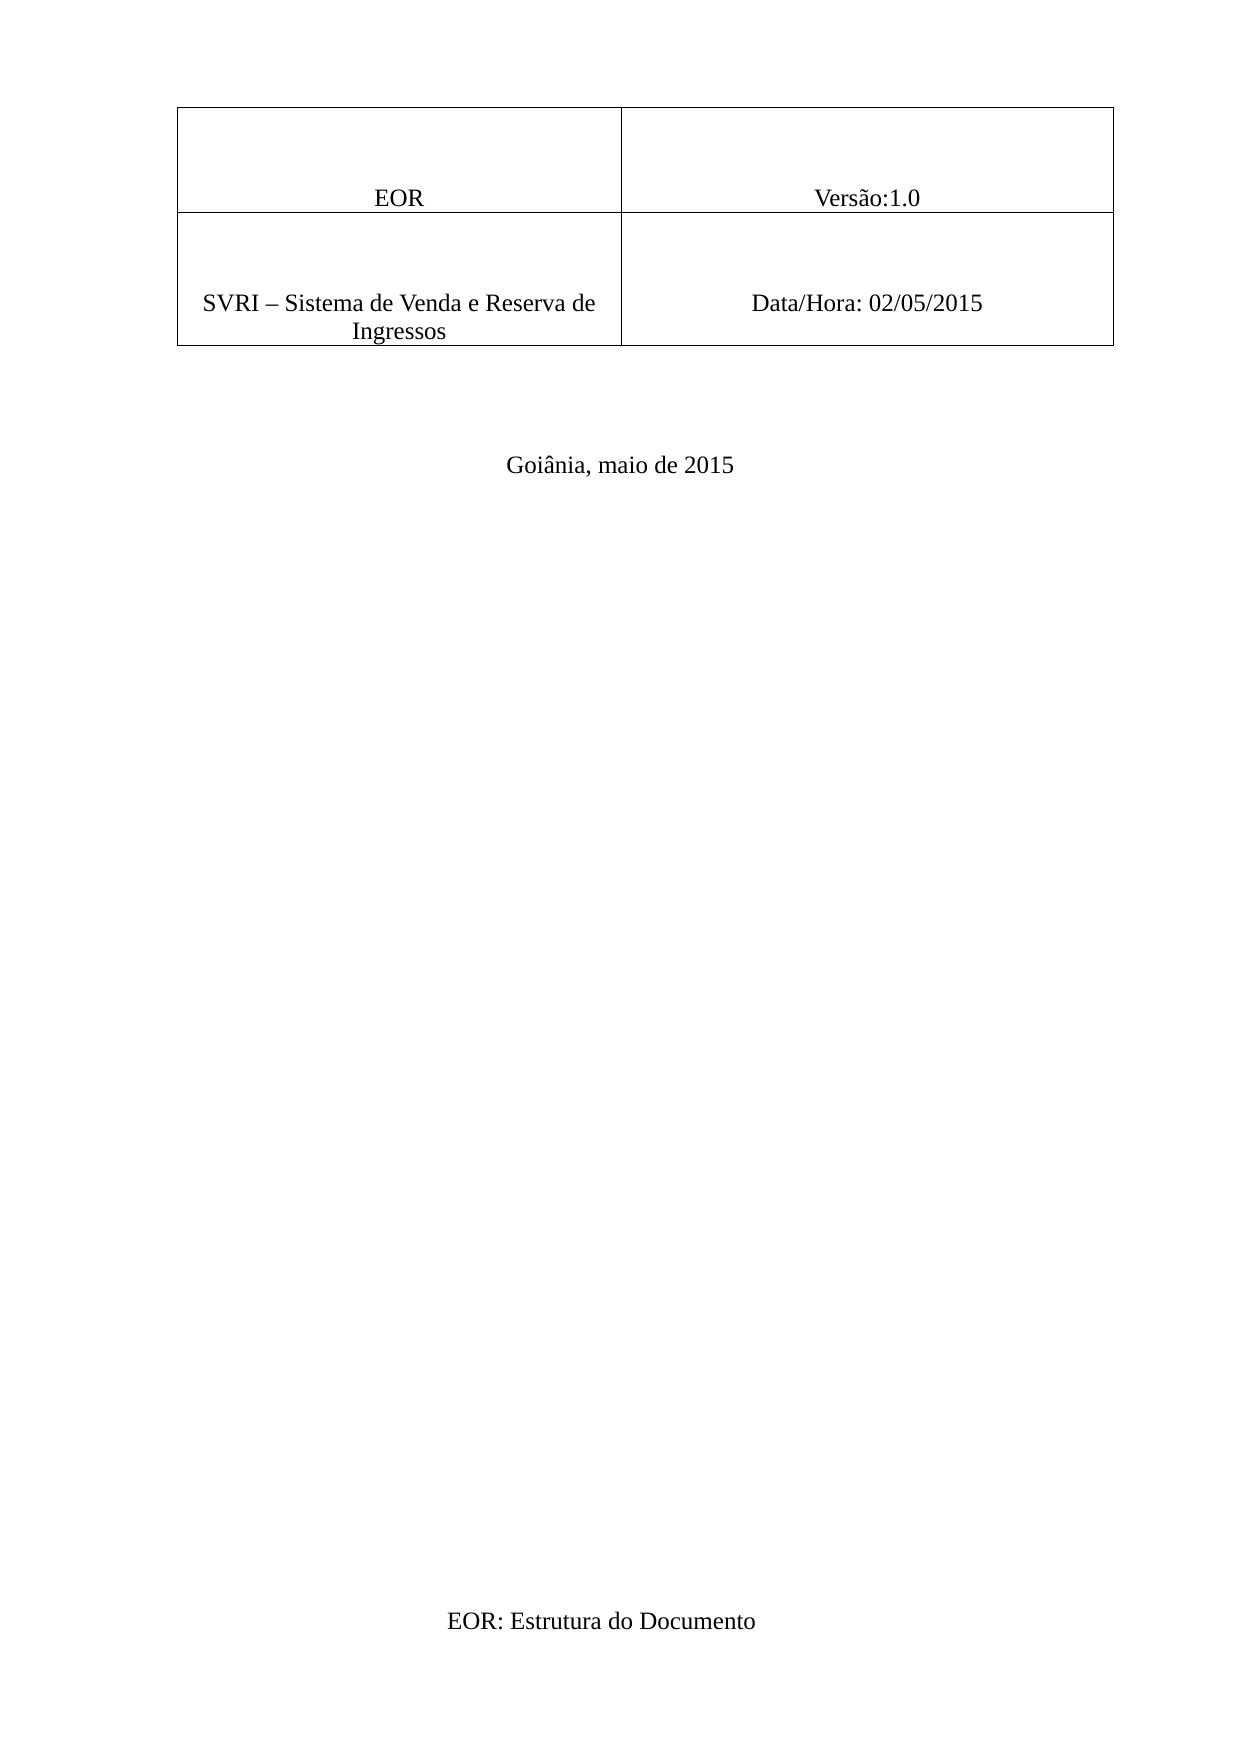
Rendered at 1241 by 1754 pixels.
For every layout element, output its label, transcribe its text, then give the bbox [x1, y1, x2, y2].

text Goiânia, maio de 2015 [177, 450, 1063, 479]
